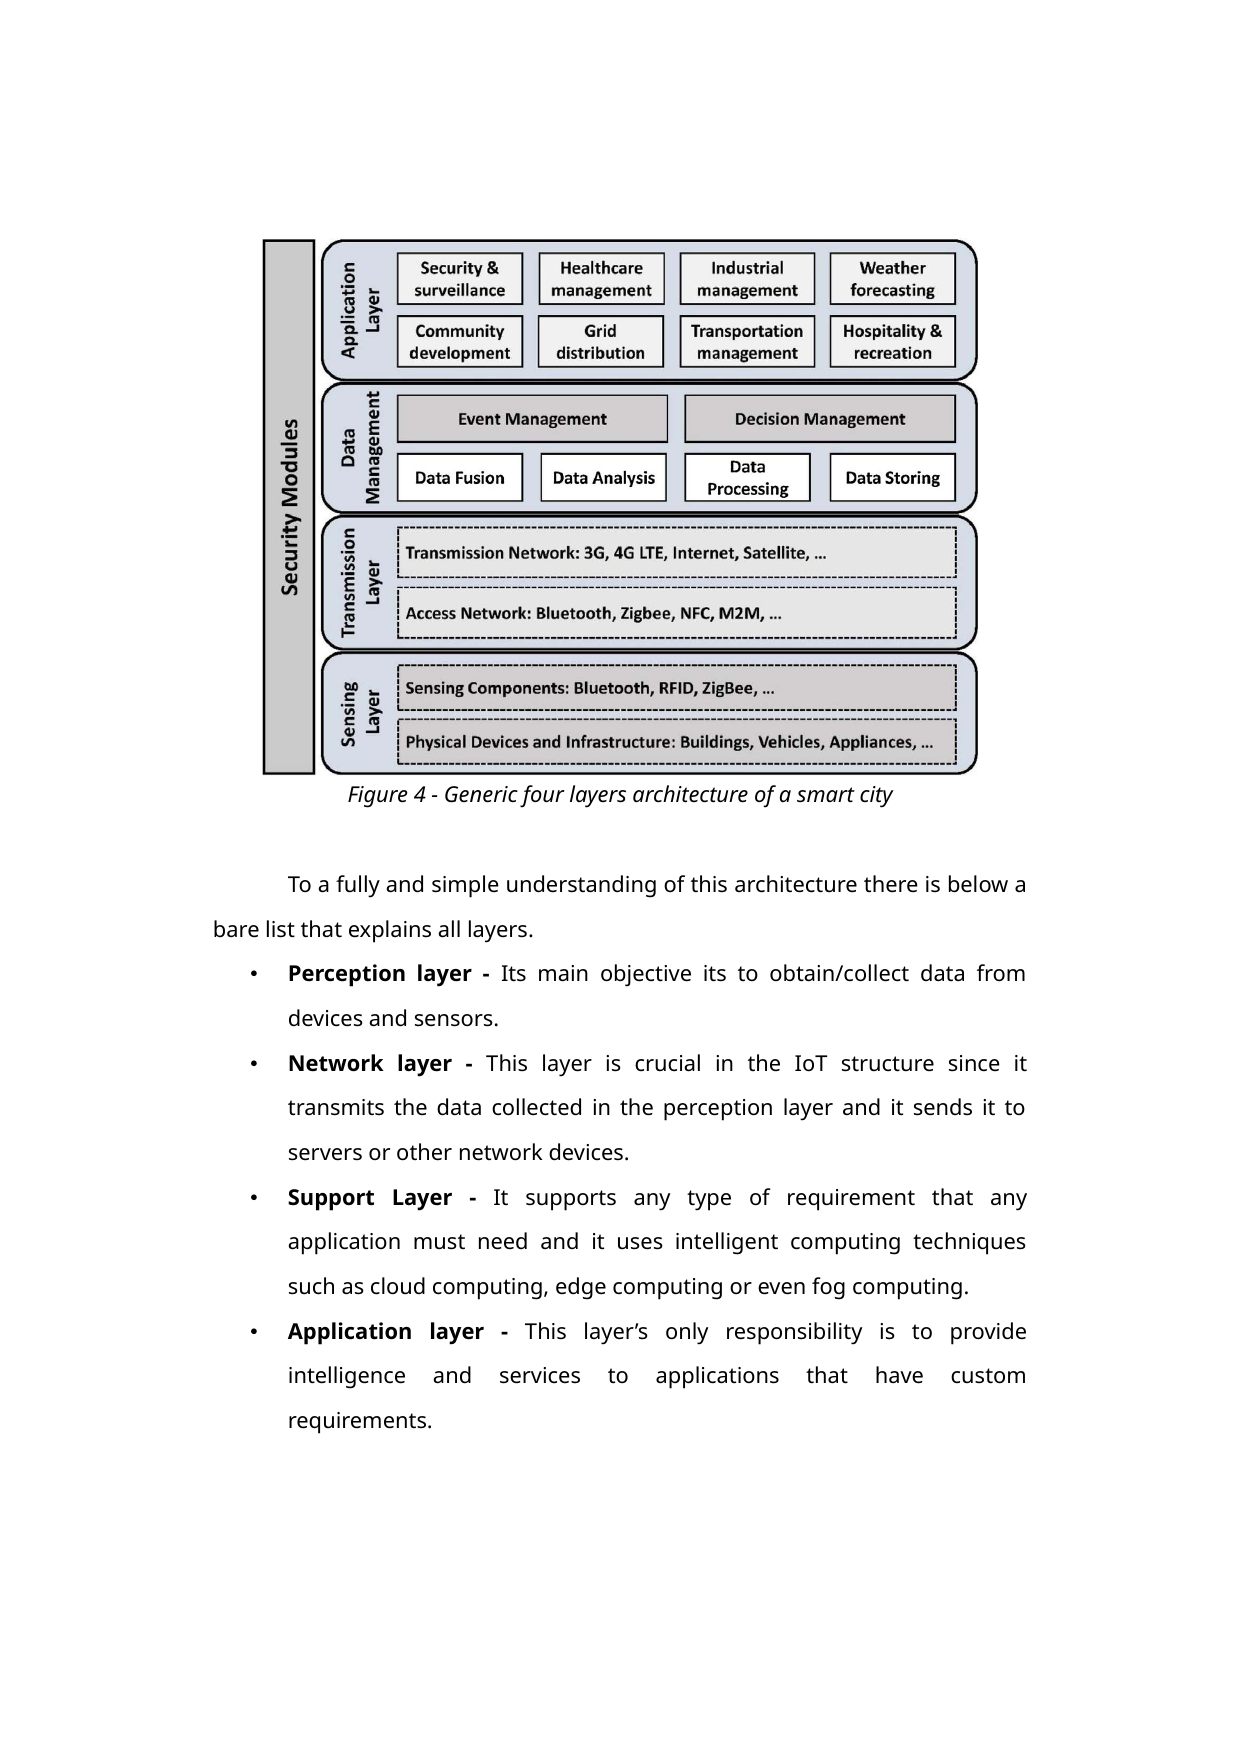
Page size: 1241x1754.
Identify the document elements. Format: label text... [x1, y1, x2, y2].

list Perception layer - Its main objective its to obtain/collect data from devices and sensors. [250, 958, 1028, 1033]
text To a fully and simple understanding of this architecture there is below a bare list that explains all layers. [213, 869, 1028, 943]
list Network layer - This layer is crucial in the IoT structure since it transmits the data collected in the perception layer and it sends it to servers or other network devices. [250, 1048, 1028, 1167]
list Support Layer - It supports any type of requirement that any application must need and it uses intelligent computing techniques such as cloud computing, edge computing or even fog computing. [250, 1182, 1028, 1301]
text Figure 4 - Generic four layers architecture of a smart city [262, 776, 978, 809]
picture [261, 238, 979, 776]
list Application layer - This layer’s only responsibility is to provide intelligence and services to applications that have custom requirements. [250, 1316, 1028, 1435]
